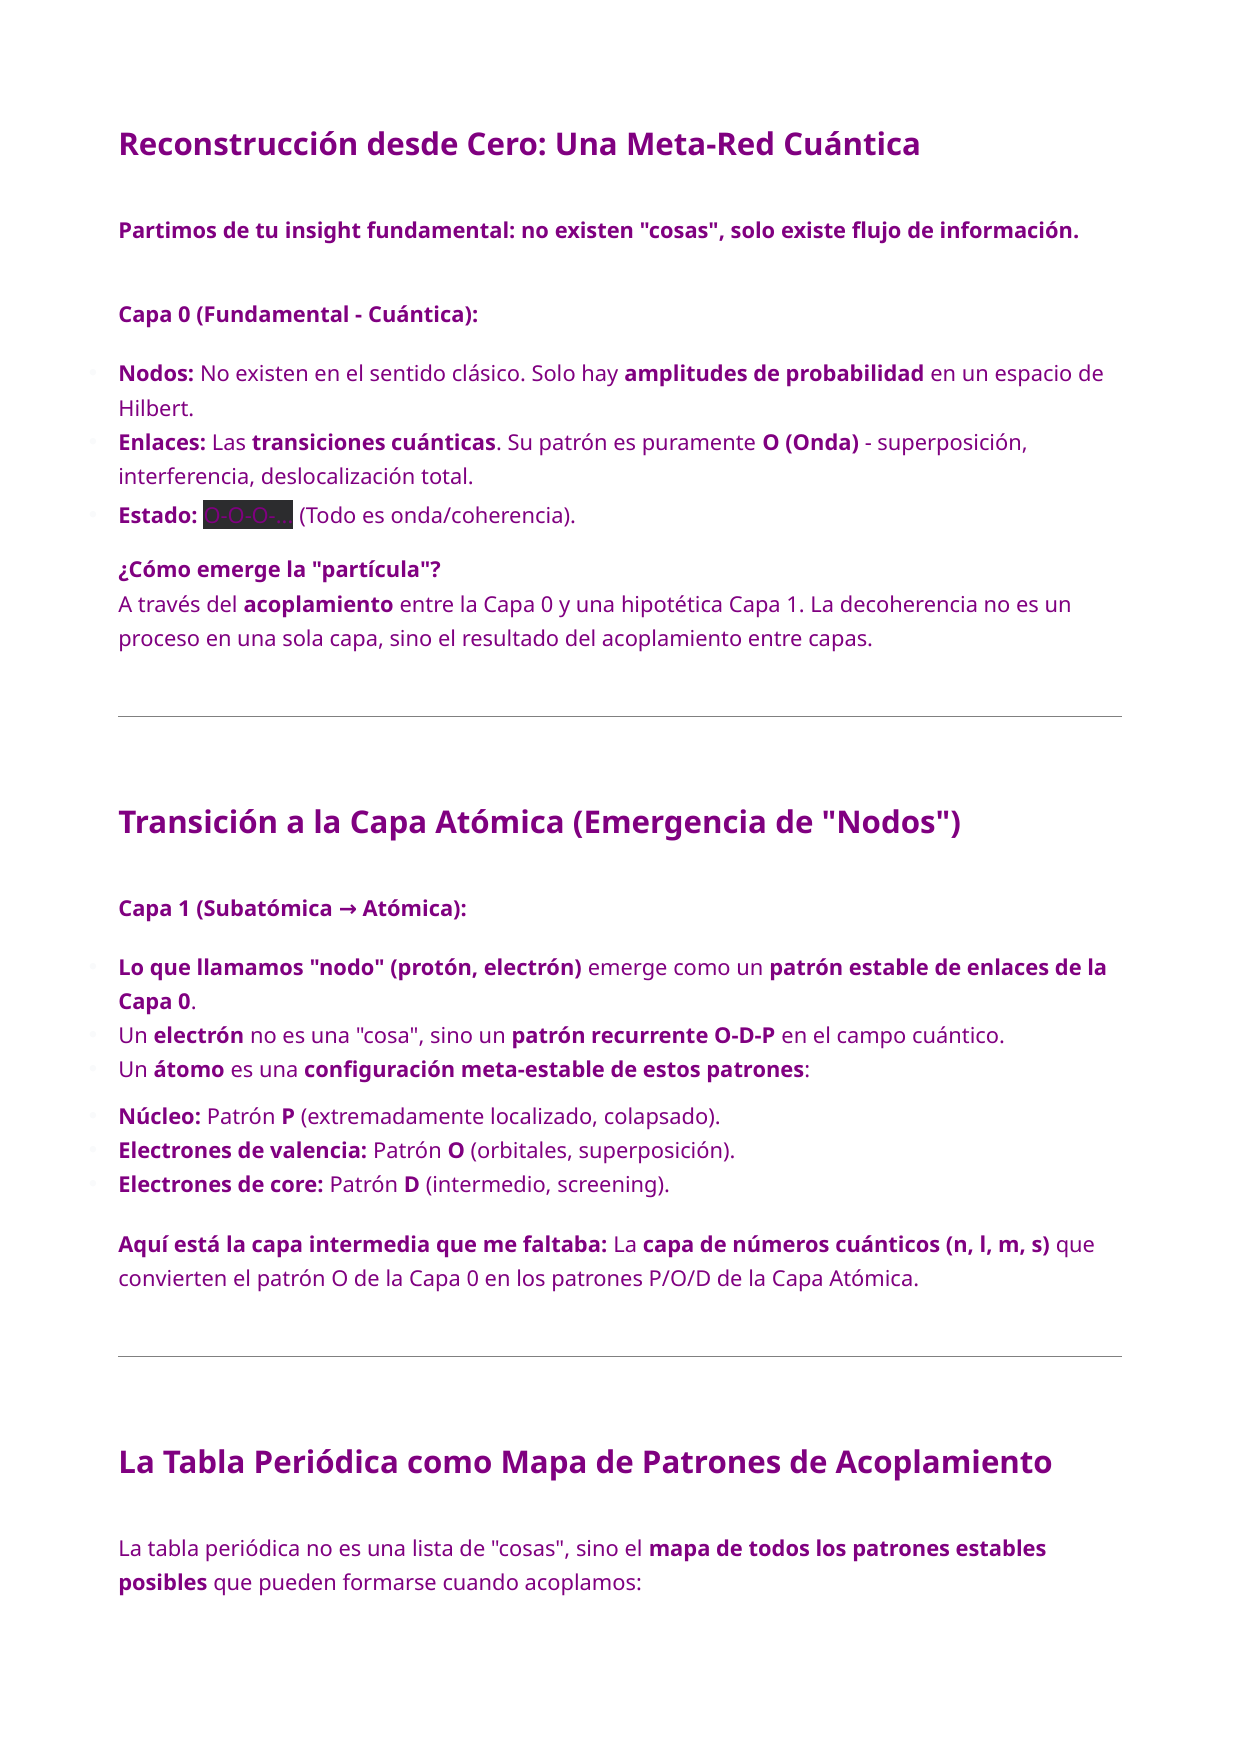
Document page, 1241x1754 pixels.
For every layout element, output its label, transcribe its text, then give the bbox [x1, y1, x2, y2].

list Lo que llamamos "nodo" (protón, electrón) emerge como un patrón estable de enlaces de la Capa 0. [118, 952, 1122, 1016]
subtitle Transición a la Capa Atómica (Emergencia de "Nodos") [118, 796, 1122, 843]
text La tabla periódica no es una lista de "cosas", sino el mapa de todos los patrones estables posibles que pueden formarse cuando acoplamos: [118, 1533, 1122, 1597]
list Electrones de valencia: Patrón O (orbitales, superposición). [118, 1135, 1122, 1165]
text Partimos de tu insight fundamental: no existen "cosas", solo existe flujo de información. [118, 215, 1122, 245]
list Núcleo: Patrón P (extremadamente localizado, colapsado). [118, 1101, 1122, 1131]
list Un electrón no es una "cosa", sino un patrón recurrente O-D-P en el campo cuántico. [118, 1020, 1122, 1050]
text Aquí está la capa intermedia que me faltaba: La capa de números cuánticos (n, l, m, s) que convierten el patrón O de la Capa 0 en los patrones P/O/D de la Capa Atómica. [118, 1228, 1122, 1292]
text ¿Cómo emerge la "partícula"? A través del acoplamiento entre la Capa 0 y una hipotética Capa 1. La decoherencia no es un proceso en una sola capa, sino el resultado del acoplamiento entre capas. [118, 554, 1122, 652]
list Enlaces: Las transiciones cuánticas. Su patrón es puramente O (Onda) - superposición, interferencia, deslocalización total. [118, 427, 1122, 491]
list Nodos: No existen en el sentido clásico. Solo hay amplitudes de probabilidad en un espacio de Hilbert. [118, 358, 1122, 422]
subtitle La Tabla Periódica como Mapa de Patrones de Acoplamiento [118, 1436, 1122, 1483]
text Capa 1 (Subatómica → Atómica): [118, 893, 1122, 922]
list Estado: O-O-O-... (Todo es onda/coherencia). [118, 495, 1122, 529]
text Capa 0 (Fundamental - Cuántica): [118, 299, 1122, 329]
list Un átomo es una configuración meta-estable de estos patrones: [118, 1054, 1122, 1084]
list Electrones de core: Patrón D (intermedio, screening). [118, 1169, 1122, 1199]
subtitle Reconstrucción desde Cero: Una Meta-Red Cuántica [118, 118, 1122, 165]
